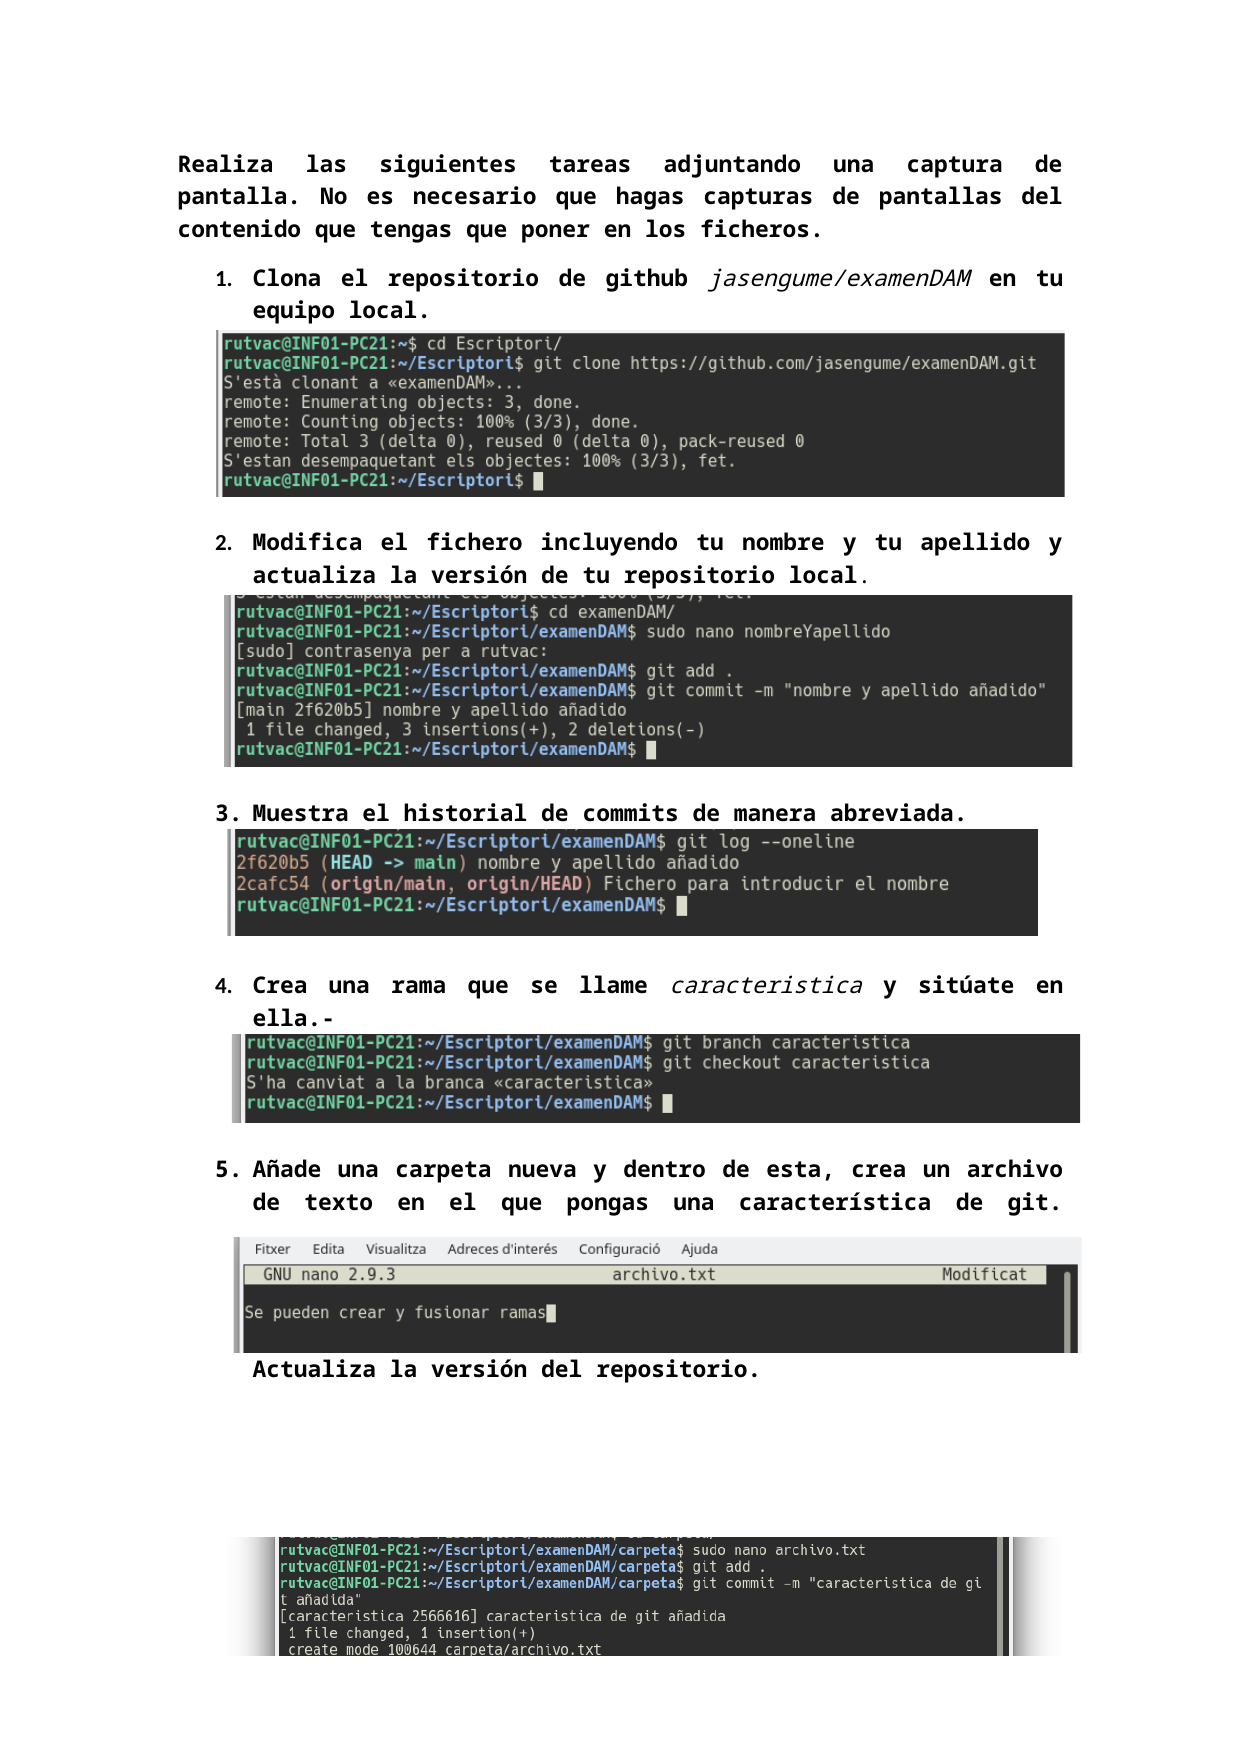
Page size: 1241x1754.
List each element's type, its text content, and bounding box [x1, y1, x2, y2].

picture [216, 330, 1065, 497]
list Muestra el historial de commits de manera abreviada. [215, 797, 1063, 828]
list Clona el repositorio de github jasengume/examenDAM en tu equipo local. [215, 262, 1063, 326]
picture [233, 1237, 1082, 1353]
list Modifica el fichero incluyendo tu nombre y tu apellido y actualiza la versión de tu repositorio local. [215, 526, 1063, 590]
picture [215, 1537, 1072, 1656]
list Añade una carpeta nueva y dentro de esta, crea un archivo de texto en el que pongas una característica de git. Actualiza la versión del repositorio. [215, 1153, 1063, 1384]
picture [227, 829, 1038, 936]
picture [231, 1034, 1081, 1123]
picture [224, 595, 1073, 767]
text Realiza las siguientes tareas adjuntando una captura de pantalla. No es necesario que hagas capturas de pantallas del contenido que tengas que poner en los ficheros. [177, 148, 1063, 244]
list Crea una rama que se llame caracteristica y sitúate en ella.- [215, 969, 1063, 1033]
